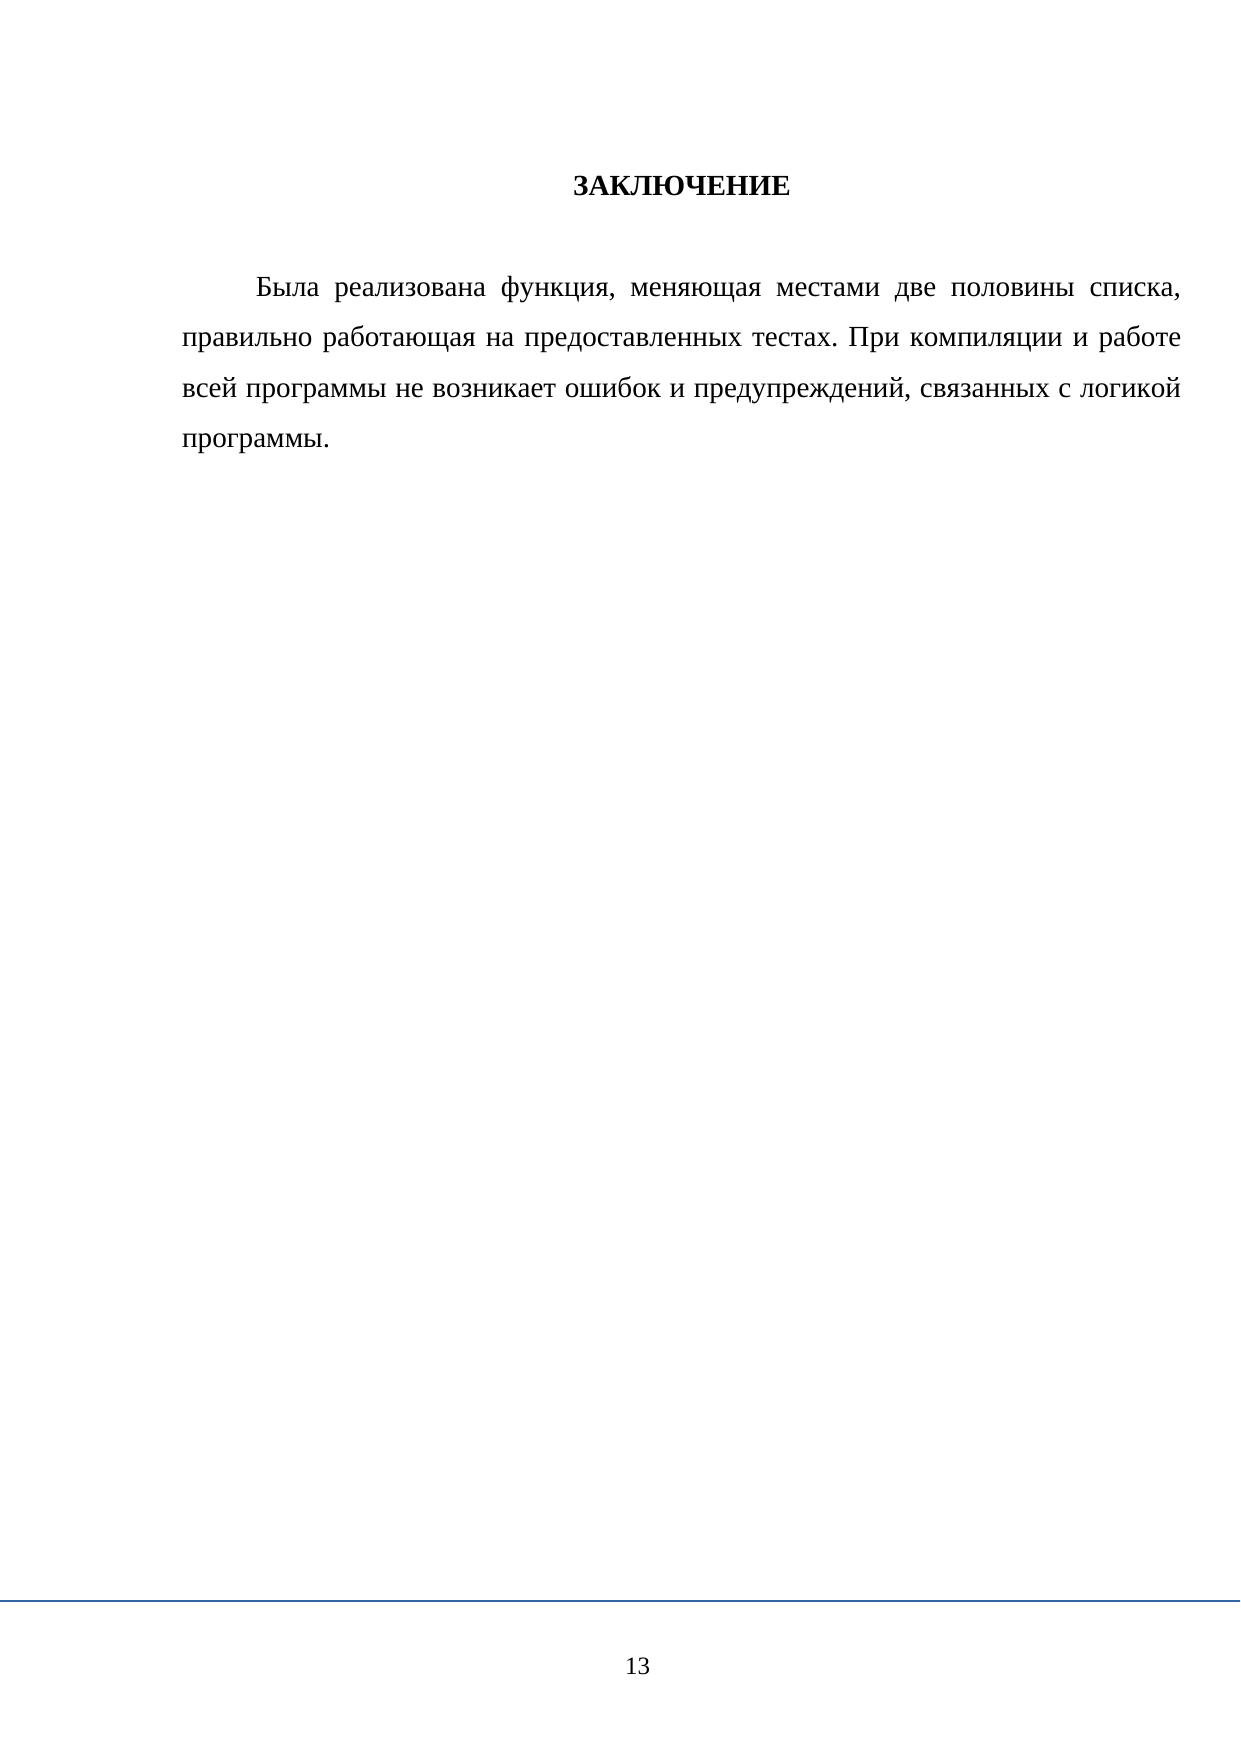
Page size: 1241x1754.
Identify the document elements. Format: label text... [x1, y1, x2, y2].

text заключение [182, 168, 1182, 202]
text Была реализована функция, меняющая местами две половины списка, правильно работающая на предоставленных тестах. При компиляции и работе всей программы не возникает ошибок и предупреждений, связанных с логикой программы. [182, 269, 1182, 453]
